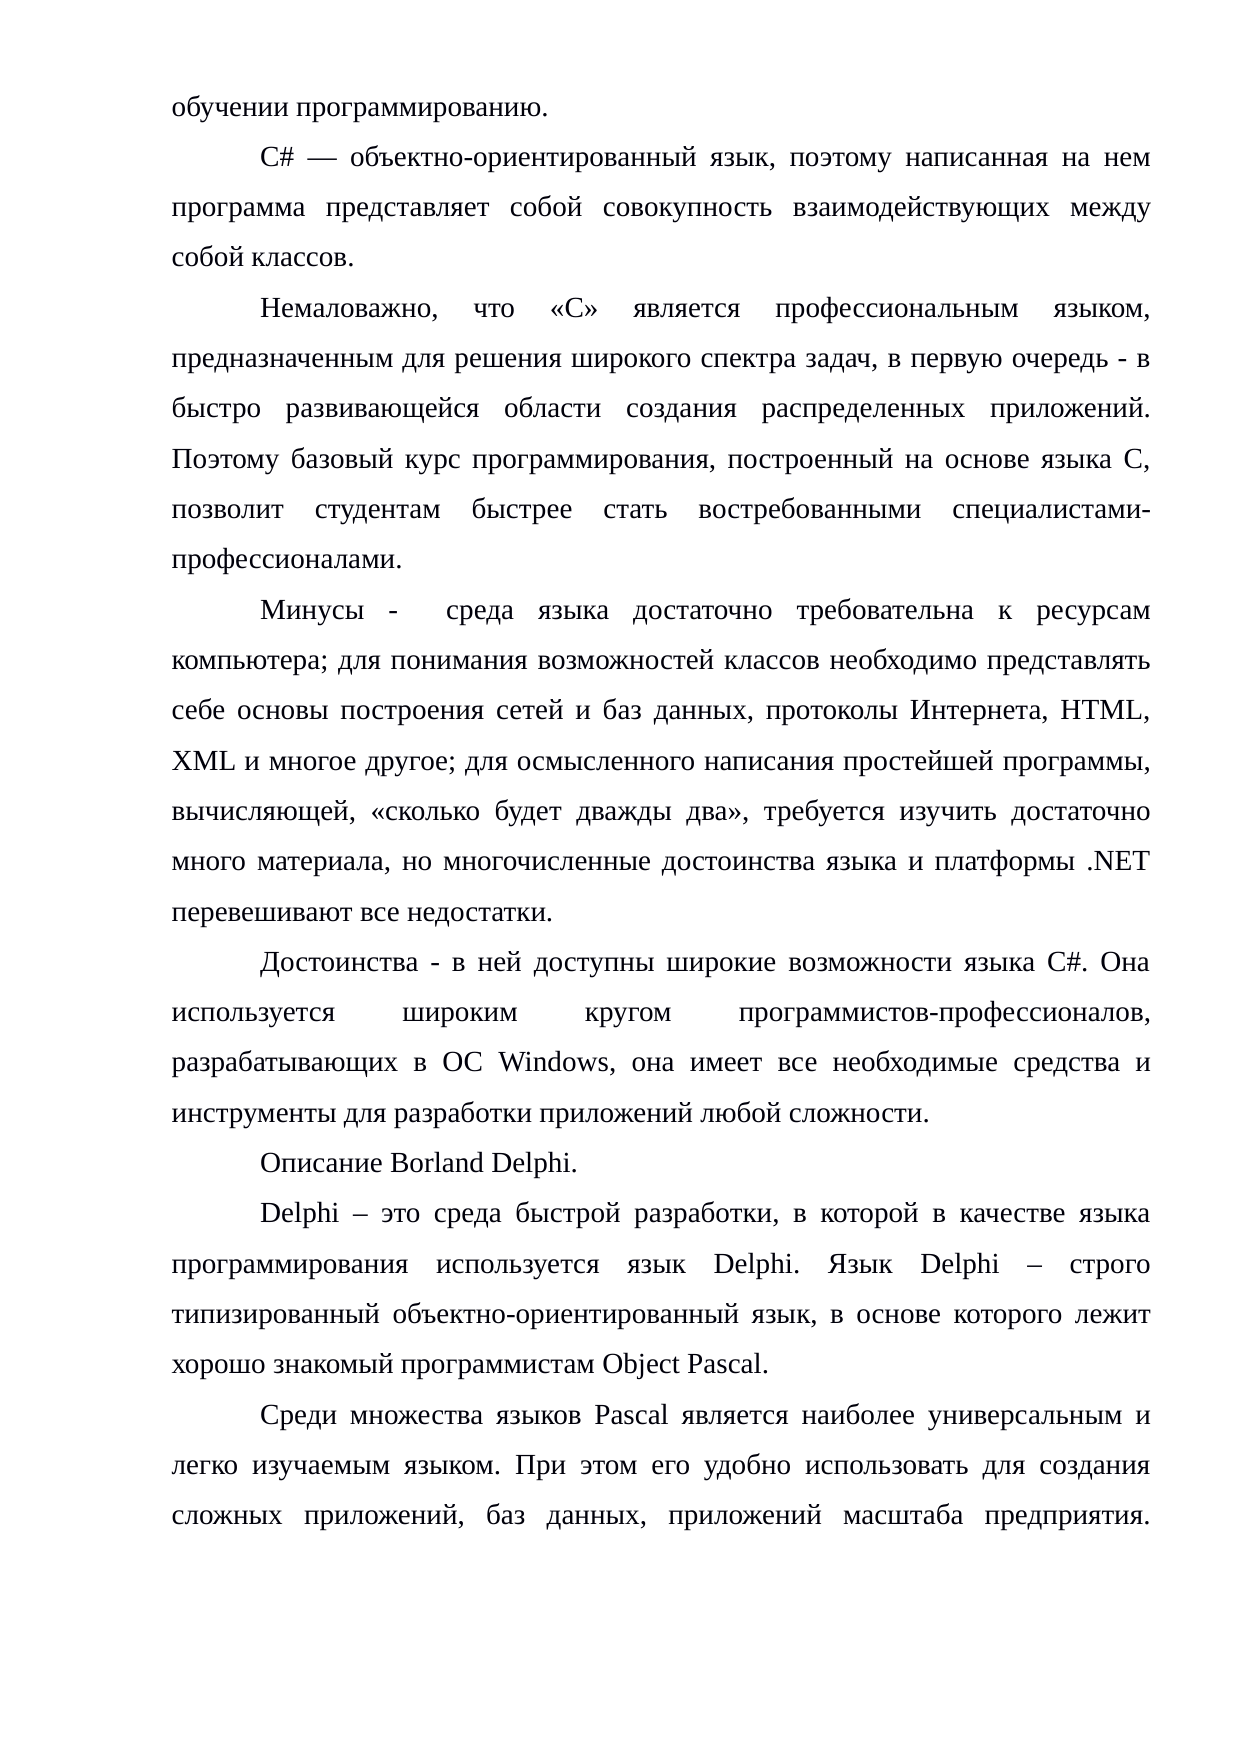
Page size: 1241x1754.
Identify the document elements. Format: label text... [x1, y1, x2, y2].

text Достоинства - в ней доступны широкие возможности языка C#. Она используется широким кругом программистов-профессионалов, разрабатывающих в ОС Windows, она имеет все необходимые средства и инструменты для разработки приложений любой сложности. [171, 944, 1152, 1128]
text Delphi – это среда быстрой разработки, в которой в качестве языка программирования используется язык Delphi. Язык Delphi – строго типизированный объектно-ориентированный язык, в основе которого лежит хорошо знакомый программистам Object Pascal. [171, 1196, 1152, 1380]
text обучении программированию. [171, 89, 1152, 122]
text Минусы - среда языка достаточно требовательна к ресурсам компьютера; для понимания возможностей классов необходимо представлять себе основы построения сетей и баз данных, протоколы Интернета, HTML, XML и многое другое; для осмысленного написания простейшей программы, вычисляющей, «сколько будет дважды два», требуется изучить достаточно много материала, но многочисленные достоинства языка и платформы .NET перевешивают все недостатки. [171, 592, 1152, 927]
text Описание Borland Delphi. [171, 1145, 1152, 1179]
text Среди множества языков Pascal является наиболее универсальным и легко изучаемым языком. При этом его удобно использовать для создания сложных приложений, баз данных, приложений масштаба предприятия. [171, 1397, 1152, 1531]
text C# — объектно-ориентированный язык, поэтому написанная на нем программа представляет собой совокупность взаимодействующих между собой классов. [171, 139, 1152, 273]
text Немаловажно, что «С» является профессиональным языком, предназначенным для решения широкого спектра задач, в первую очередь - в быстро развивающейся области создания распределенных приложений. Поэтому базовый курс программирования, построенный на основе языка С, позволит студентам быстрее стать востребованными специалистами-профессионалами. [171, 290, 1152, 575]
